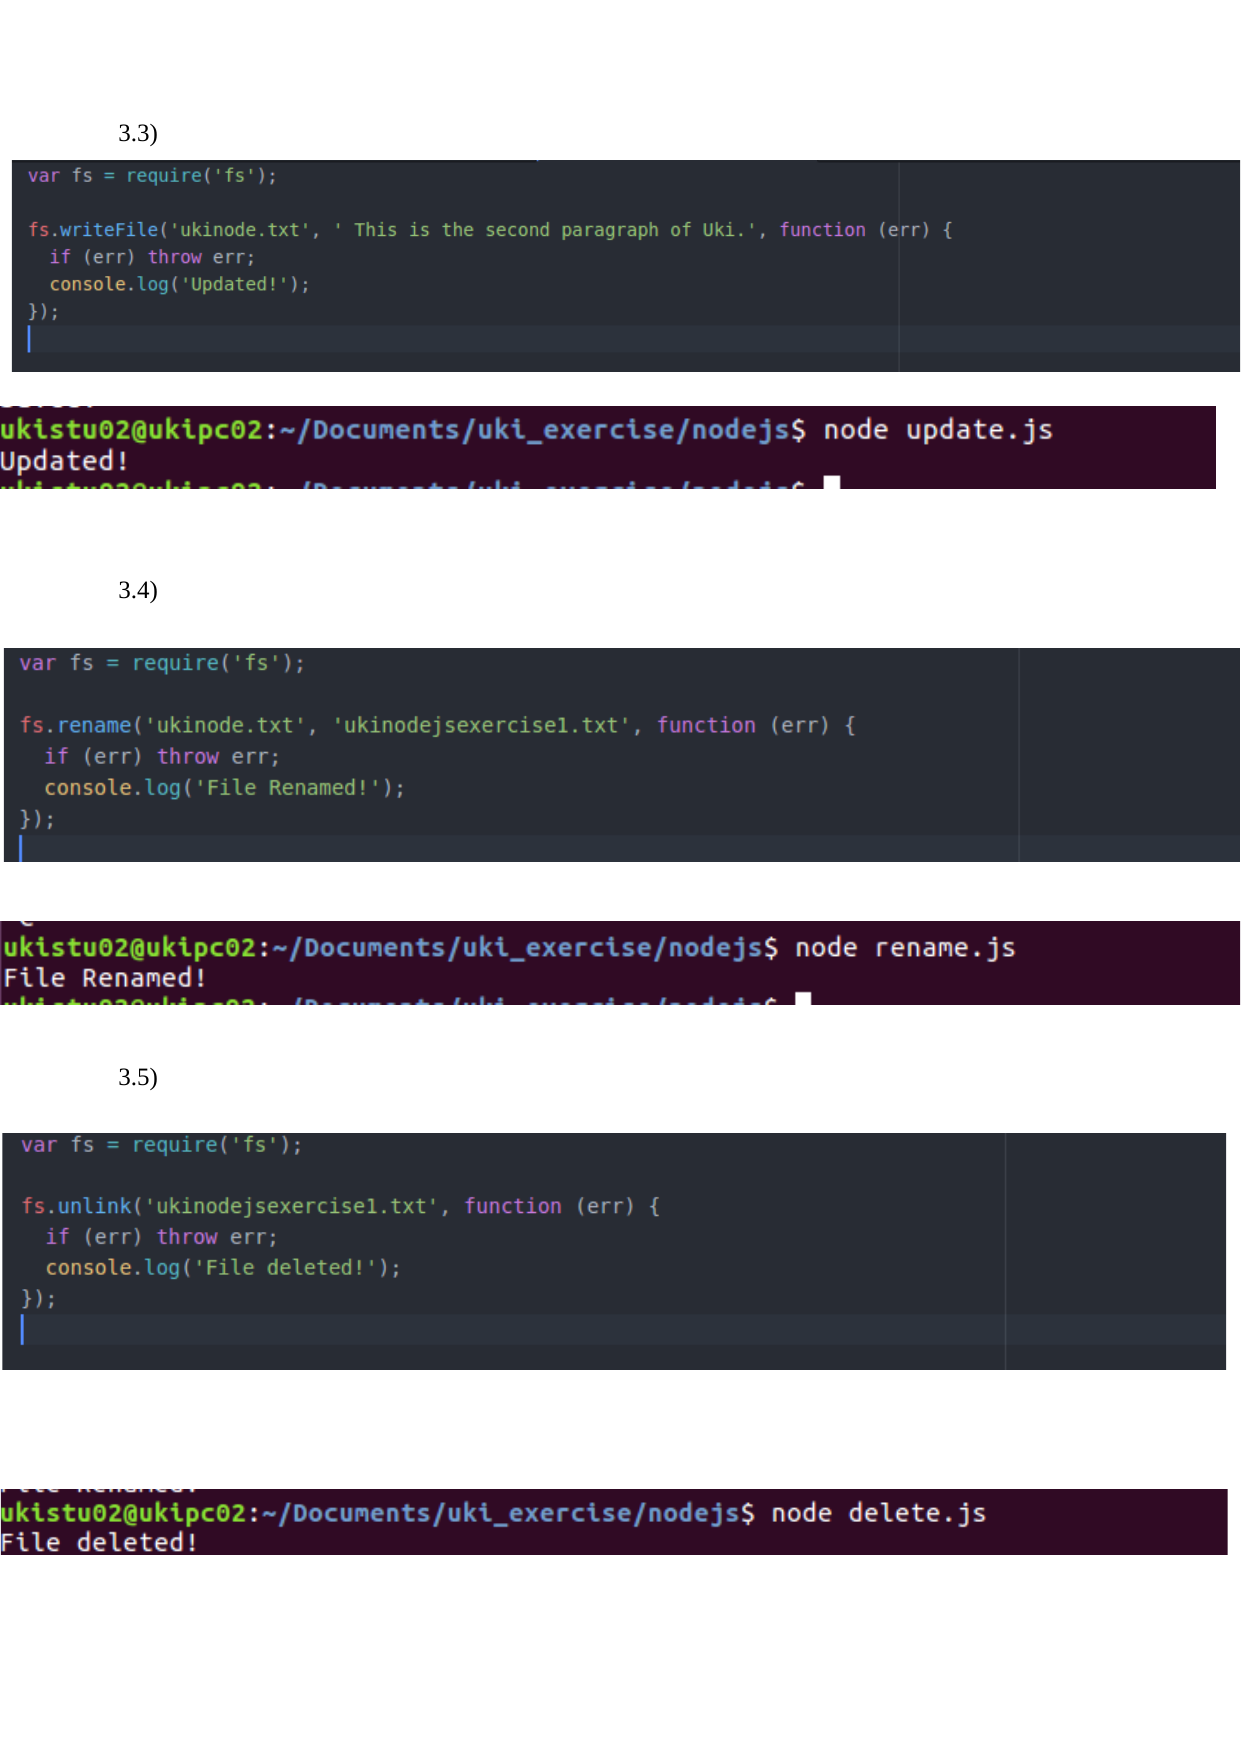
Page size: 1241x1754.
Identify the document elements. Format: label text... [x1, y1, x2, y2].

text 3.4) [118, 575, 1122, 604]
picture [2, 1133, 1227, 1370]
text 3.5) [118, 1062, 1122, 1091]
picture [11, 160, 1241, 372]
picture [0, 1489, 1228, 1555]
text 3.3) [118, 118, 1122, 147]
picture [0, 921, 1241, 1005]
picture [0, 406, 1216, 489]
picture [3, 648, 1240, 862]
